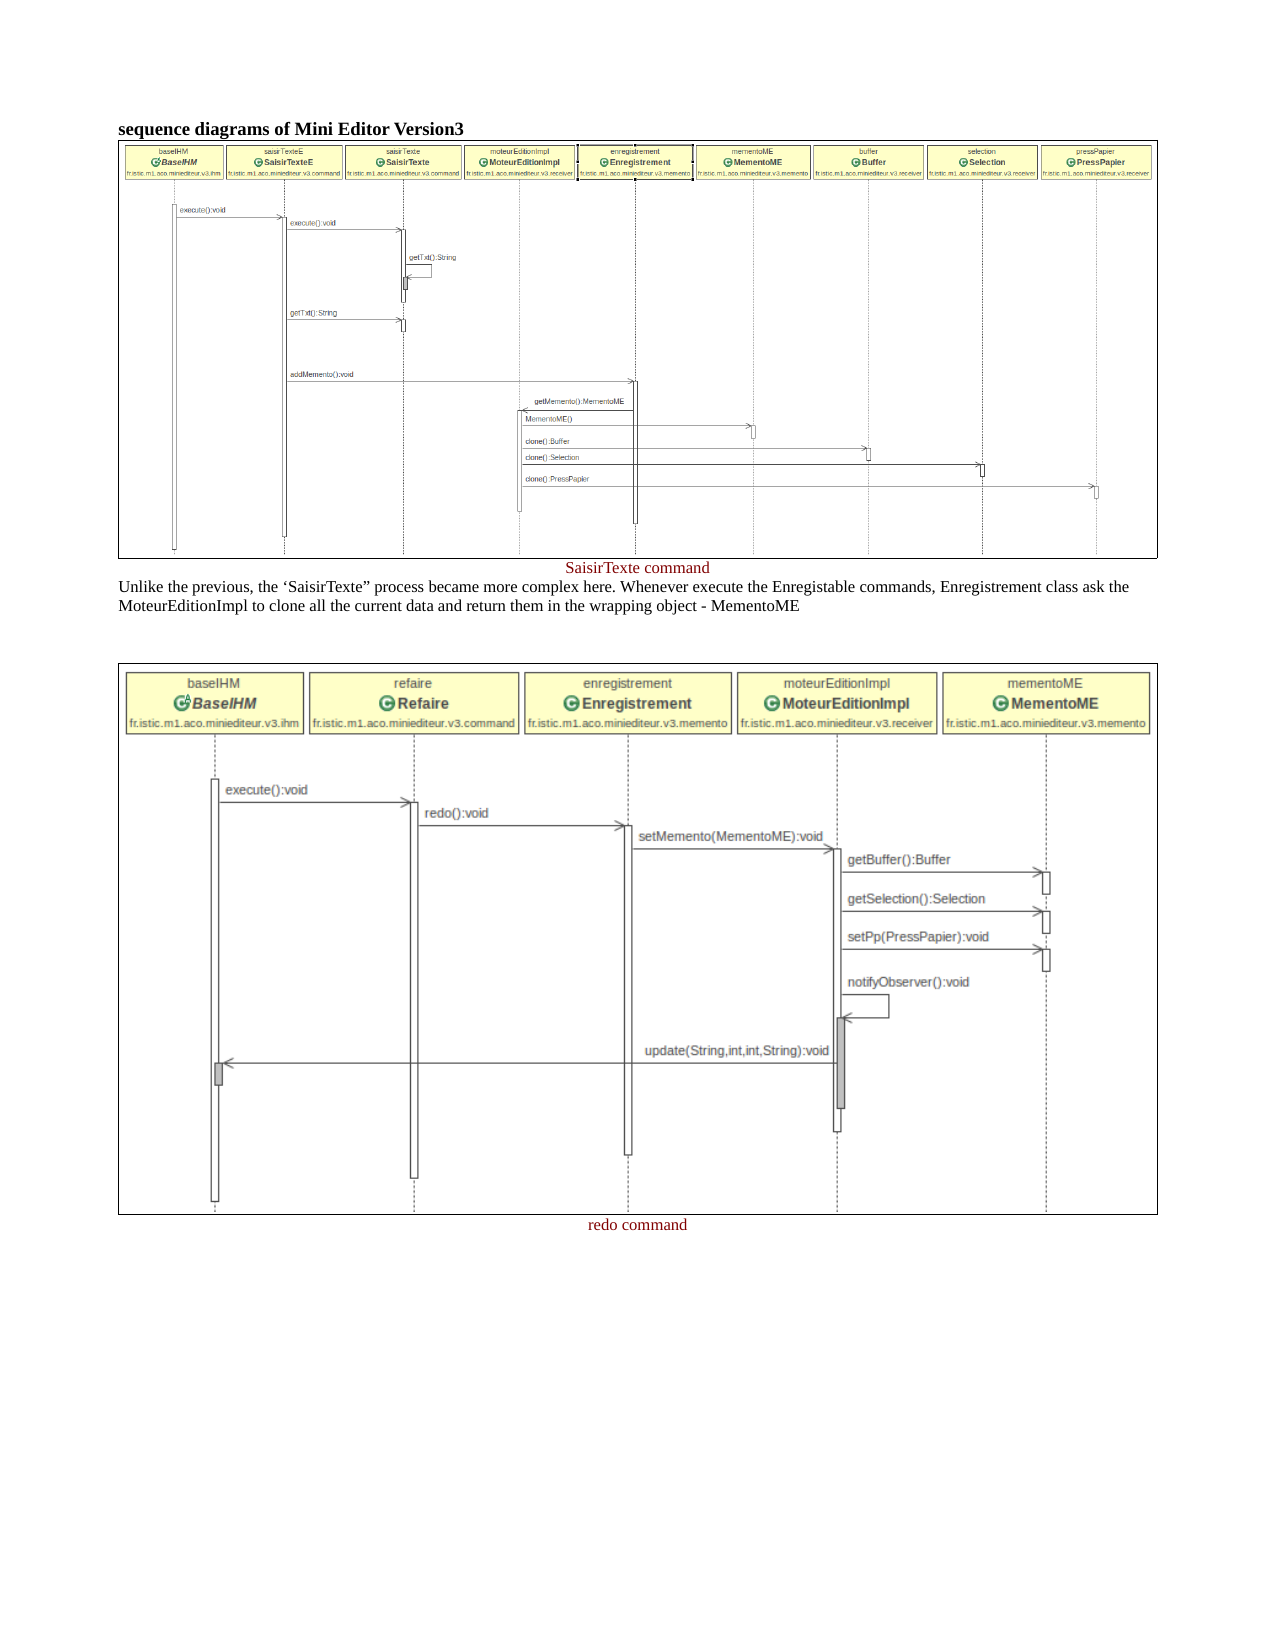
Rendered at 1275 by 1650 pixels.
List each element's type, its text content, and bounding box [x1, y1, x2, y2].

text Unlike the previous, the ‘SaisirTexte” process became more complex here. Whenever execute the Enregistable commands, Enregistrement class ask the MoteurEditionImpl to clone all the current data and return them in the wrapping object - MementoME [118, 577, 1157, 615]
picture [121, 142, 1154, 555]
text SaisirTexte command [118, 559, 1157, 577]
picture [121, 666, 1154, 1212]
text redo command [118, 1215, 1157, 1234]
text [119, 664, 1157, 1214]
text sequence diagrams of Mini Editor Version3 [118, 118, 1157, 140]
text [119, 141, 1157, 558]
